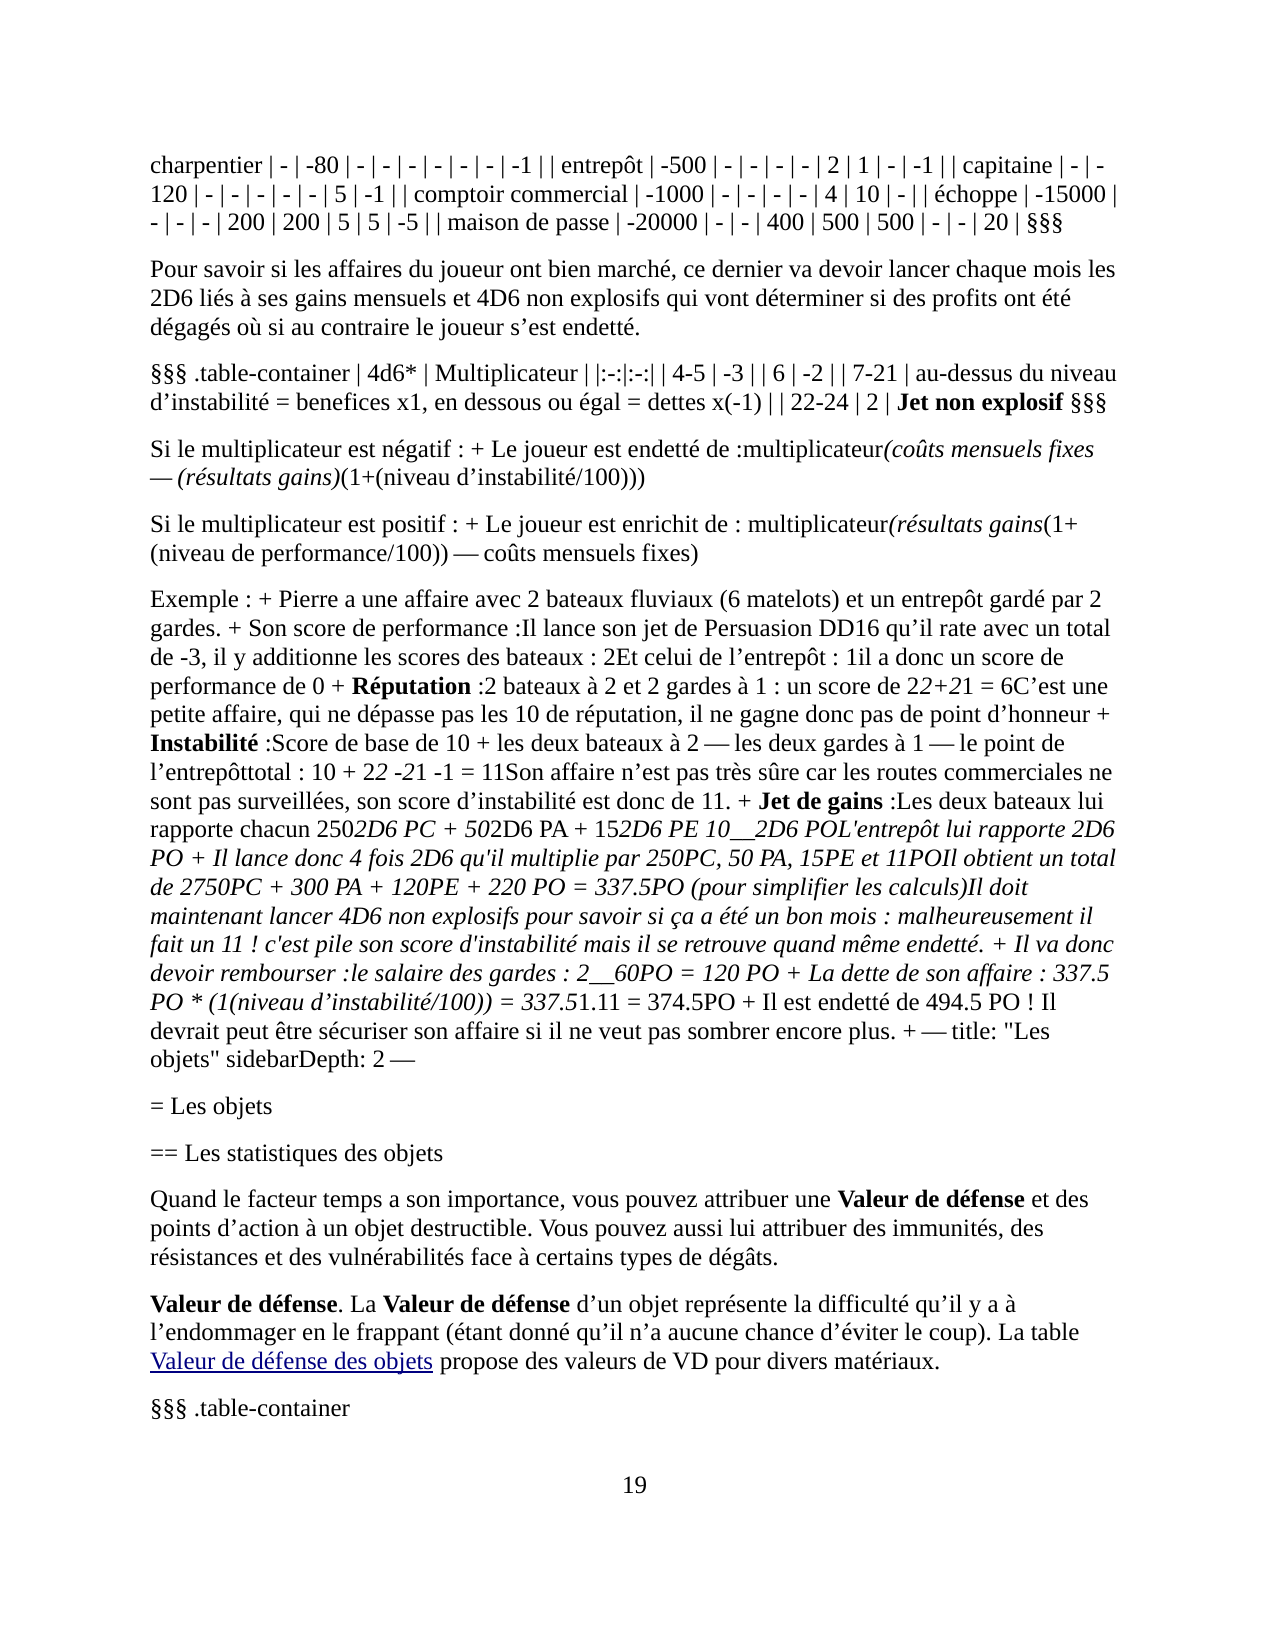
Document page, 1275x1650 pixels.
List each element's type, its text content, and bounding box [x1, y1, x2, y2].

text Valeur de défense. La Valeur de défense d’un objet représente la difficulté qu’il y a à l’endommager en le frappant (étant donné qu’il n’a aucune chance d’éviter le coup). La table Valeur de défense des objets propose des valeurs de VD pour divers matériaux. [150, 1289, 1125, 1375]
text = Les objets [150, 1091, 1125, 1120]
text §§§ .table-container [150, 1393, 1125, 1422]
text == Les statistiques des objets [150, 1138, 1125, 1167]
text Si le multiplicateur est positif : + Le joueur est enrichit de : multiplicateur(résultats gains(1+(niveau de performance/100)) — coûts mensuels fixes) [150, 509, 1125, 567]
text Quand le facteur temps a son importance, vous pouvez attribuer une Valeur de défense et des points d’action à un objet destructible. Vous pouvez aussi lui attribuer des immunités, des résistances et des vulnérabilités face à certains types de dégâts. [150, 1184, 1125, 1271]
text charpentier | - | -80 | - | - | - | - | - | - | -1 | | entrepôt | -500 | - | - | - | - | 2 | 1 | - | -1 | | capitaine | - | -120 | - | - | - | - | - | 5 | -1 | | comptoir commercial | -1000 | - | - | - | - | 4 | 10 | - | | échoppe | -15000 | - | - | - | 200 | 200 | 5 | 5 | -5 | | maison de passe | -20000 | - | - | 400 | 500 | 500 | - | - | 20 | §§§ [150, 150, 1125, 236]
text Pour savoir si les affaires du joueur ont bien marché, ce dernier va devoir lancer chaque mois les 2D6 liés à ses gains mensuels et 4D6 non explosifs qui vont déterminer si des profits ont été dégagés où si au contraire le joueur s’est endetté. [150, 254, 1125, 340]
text §§§ .table-container | 4d6* | Multiplicateur | |:-:|:-:| | 4-5 | -3 | | 6 | -2 | | 7-21 | au-dessus du niveau d’instabilité = benefices x1, en dessous ou égal = dettes x(-1) | | 22-24 | 2 | Jet non explosif §§§ [150, 358, 1125, 416]
text Si le multiplicateur est négatif : + Le joueur est endetté de : multiplicateur(coûts mensuels fixes — (résultats gains)(1+(niveau d’instabilité/100))) [150, 434, 1125, 491]
text Exemple : + Pierre a une affaire avec 2 bateaux fluviaux (6 matelots) et un entrepôt gardé par 2 gardes. + Son score de performance : Il lance son jet de Persuasion DD16 qu’il rate avec un total de -3 , il y additionne les scores des bateaux : 2 Et celui de l’entrepôt : 1 il a donc un score de performance de 0 + Réputation : 2 bateaux à 2 et 2 gardes à 1 : un score de 22+21 = 6 C’est une petite affaire, qui ne dépasse pas les 10 de réputation, il ne gagne donc pas de point d’honneur + Instabilité : Score de base de 10 + les deux bateaux à 2 — les deux gardes à 1 — le point de l’entrepôt total : 10 + 22 -21 -1 = 11 Son affaire n’est pas très sûre car les routes commerciales ne sont pas surveillées, son score d’instabilité est donc de 11. + Jet de gains : Les deux bateaux lui rapporte chacun 2502D6 PC + 502D6 PA + 152D6 PE 10__2D6 PO L'entrepôt lui rapporte 2D6 PO + Il lance donc 4 fois 2D6 qu'il multiplie par 250PC, 50 PA, 15PE et 11PO Il obtient un total de 2750PC + 300 PA + 120PE + 220 PO = 337.5PO (pour simplifier les calculs) Il doit maintenant lancer 4D6 non explosifs pour savoir si ça a été un bon mois : malheureusement il fait un 11 ! c'est pile son score d'instabilité mais il se retrouve quand même endetté. + Il va donc devoir rembourser : le salaire des gardes : 2__60PO = 120 PO + La dette de son affaire : 337.5 PO * (1(niveau d’instabilité/100)) = 337.51.11 = 374.5PO + Il est endetté de 494.5 PO ! Il devrait peut être sécuriser son affaire si il ne veut pas sombrer encore plus. + — title: "Les objets" sidebarDepth: 2 — [150, 584, 1125, 1073]
